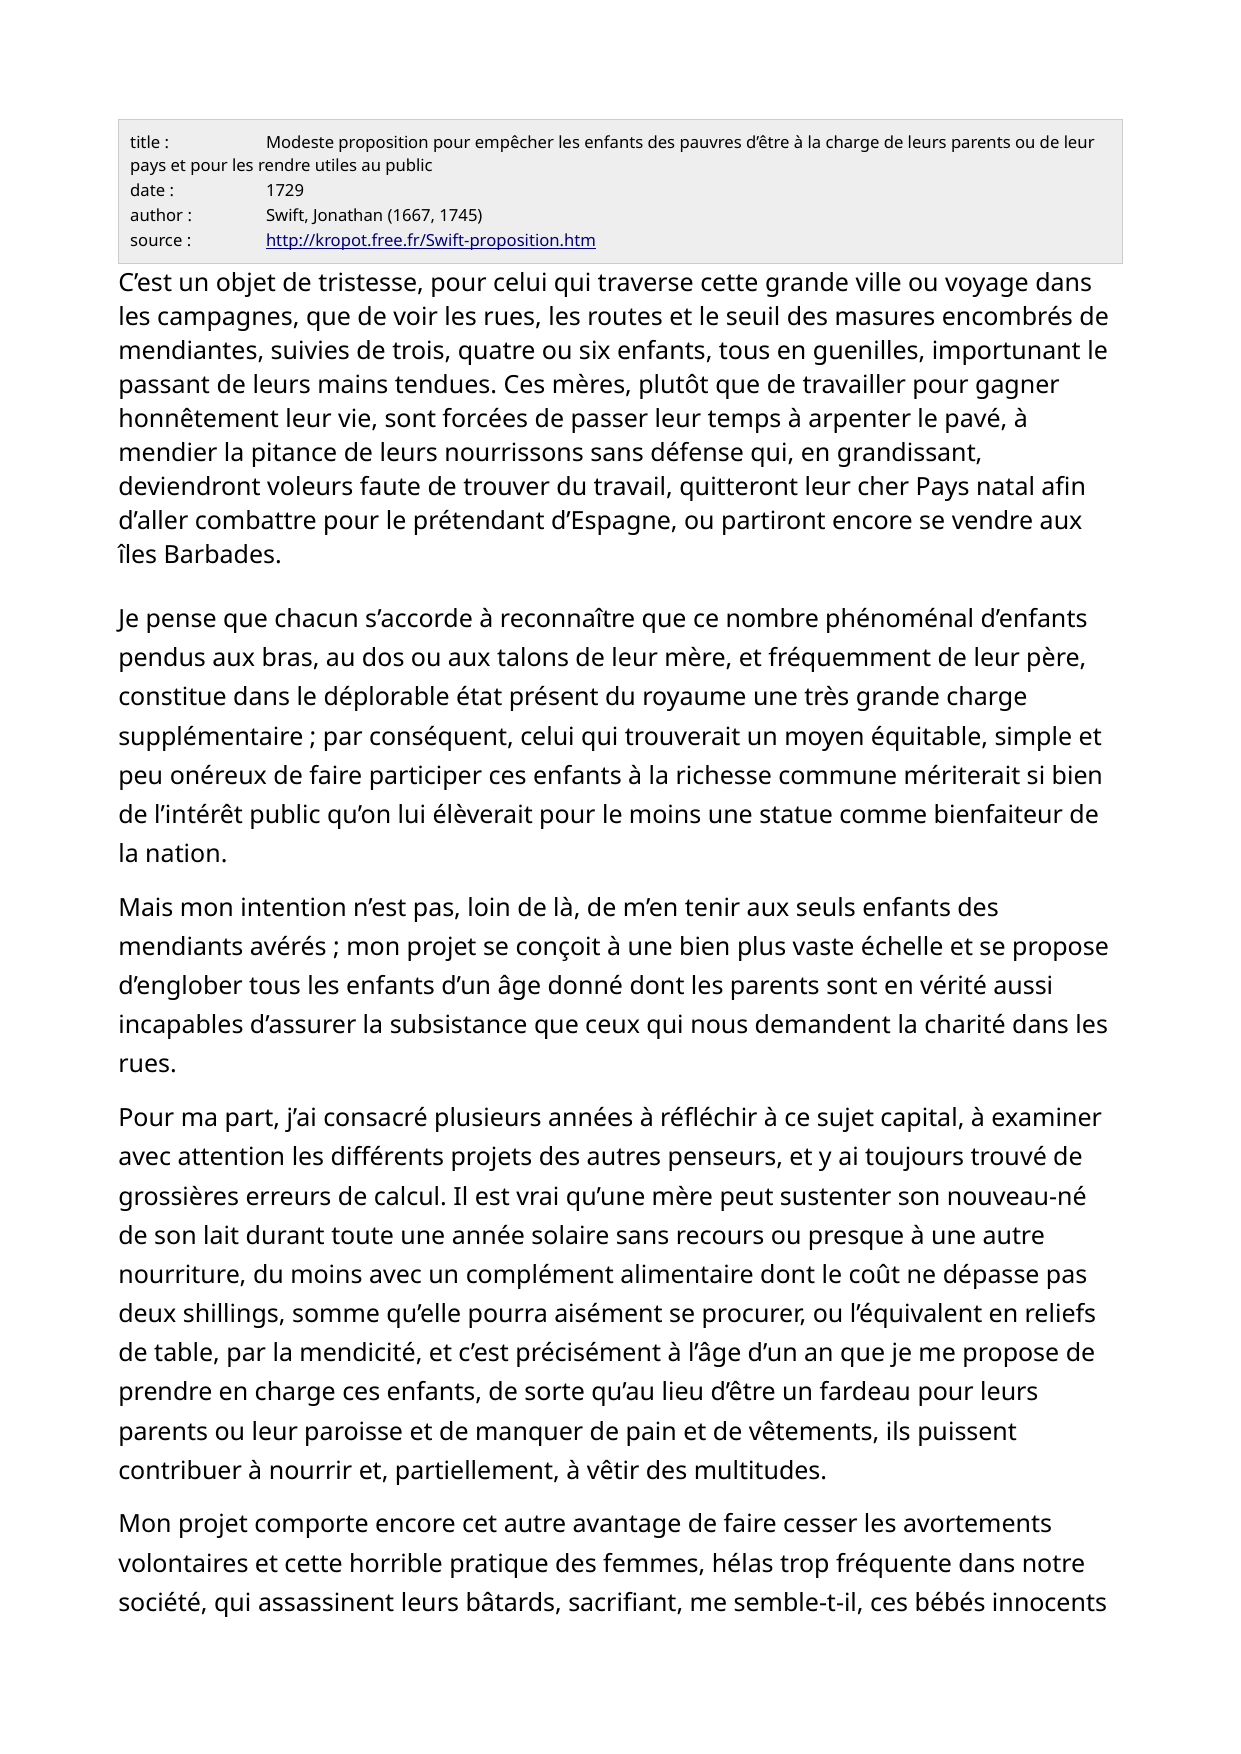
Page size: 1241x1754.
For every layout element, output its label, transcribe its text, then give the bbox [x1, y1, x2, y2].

text author : Swift, Jonathan (1667, 1745) [119, 192, 1122, 217]
text Mais mon intention n’est pas, loin de là, de m’en tenir aux seuls enfants des mendiants avérés ; mon projet se conçoit à une bien plus vaste échelle et se propose d’englober tous les enfants d’un âge donné dont les parents sont en vérité aussi incapables d’assurer la subsistance que ceux qui nous demandent la charité dans les rues. [118, 889, 1122, 1080]
text Je pense que chacun s’accorde à reconnaître que ce nombre phénoménal d’enfants pendus aux bras, au dos ou aux talons de leur mère, et fréquemment de leur père, constitue dans le déplorable état présent du royaume une très grande charge supplémentaire ; par conséquent, celui qui trouverait un moyen équitable, simple et peu onéreux de faire participer ces enfants à la richesse commune mériterait si bien de l’intérêt public qu’on lui élèverait pour le moins une statue comme bienfaiteur de la nation. [118, 601, 1122, 870]
text Pour ma part, j’ai consacré plusieurs années à réfléchir à ce sujet capital, à examiner avec attention les différents projets des autres penseurs, et y ai toujours trouvé de grossières erreurs de calcul. Il est vrai qu’une mère peut sustenter son nouveau-né de son lait durant toute une année solaire sans recours ou presque à une autre nourriture, du moins avec un complément alimentaire dont le coût ne dépasse pas deux shillings, somme qu’elle pourra aisément se procurer, ou l’équivalent en reliefs de table, par la mendicité, et c’est précisément à l’âge d’un an que je me propose de prendre en charge ces enfants, de sorte qu’au lieu d’être un fardeau pour leurs parents ou leur paroisse et de manquer de pain et de vêtements, ils puissent contribuer à nourrir et, partiellement, à vêtir des multitudes. [118, 1100, 1122, 1486]
text date : 1729 [119, 167, 1122, 192]
text title : Modeste proposition pour empêcher les enfants des pauvres d’être à la charge de leurs parents ou de leur pays et pour les rendre utiles au public [119, 120, 1122, 167]
text source : http://kropot.free.fr/Swift-proposition.htm [119, 217, 1122, 263]
text C’est un objet de tristesse, pour celui qui traverse cette grande ville ou voyage dans les campagnes, que de voir les rues, les routes et le seuil des masures encombrés de mendiantes, suivies de trois, quatre ou six enfants, tous en guenilles, importunant le passant de leurs mains tendues. Ces mères, plutôt que de travailler pour gagner honnêtement leur vie, sont forcées de passer leur temps à arpenter le pavé, à mendier la pitance de leurs nourrissons sans défense qui, en grandissant, deviendront voleurs faute de trouver du travail, quitteront leur cher Pays natal afin d’aller combattre pour le prétendant d’Espagne, ou partiront encore se vendre aux îles Barbades. [118, 264, 1122, 571]
text Mon projet comporte encore cet autre avantage de faire cesser les avortements volontaires et cette horrible pratique des femmes, hélas trop fréquente dans notre société, qui assassinent leurs bâtards, sacrifiant, me semble-t-il, ces bébés innocents [118, 1506, 1122, 1618]
